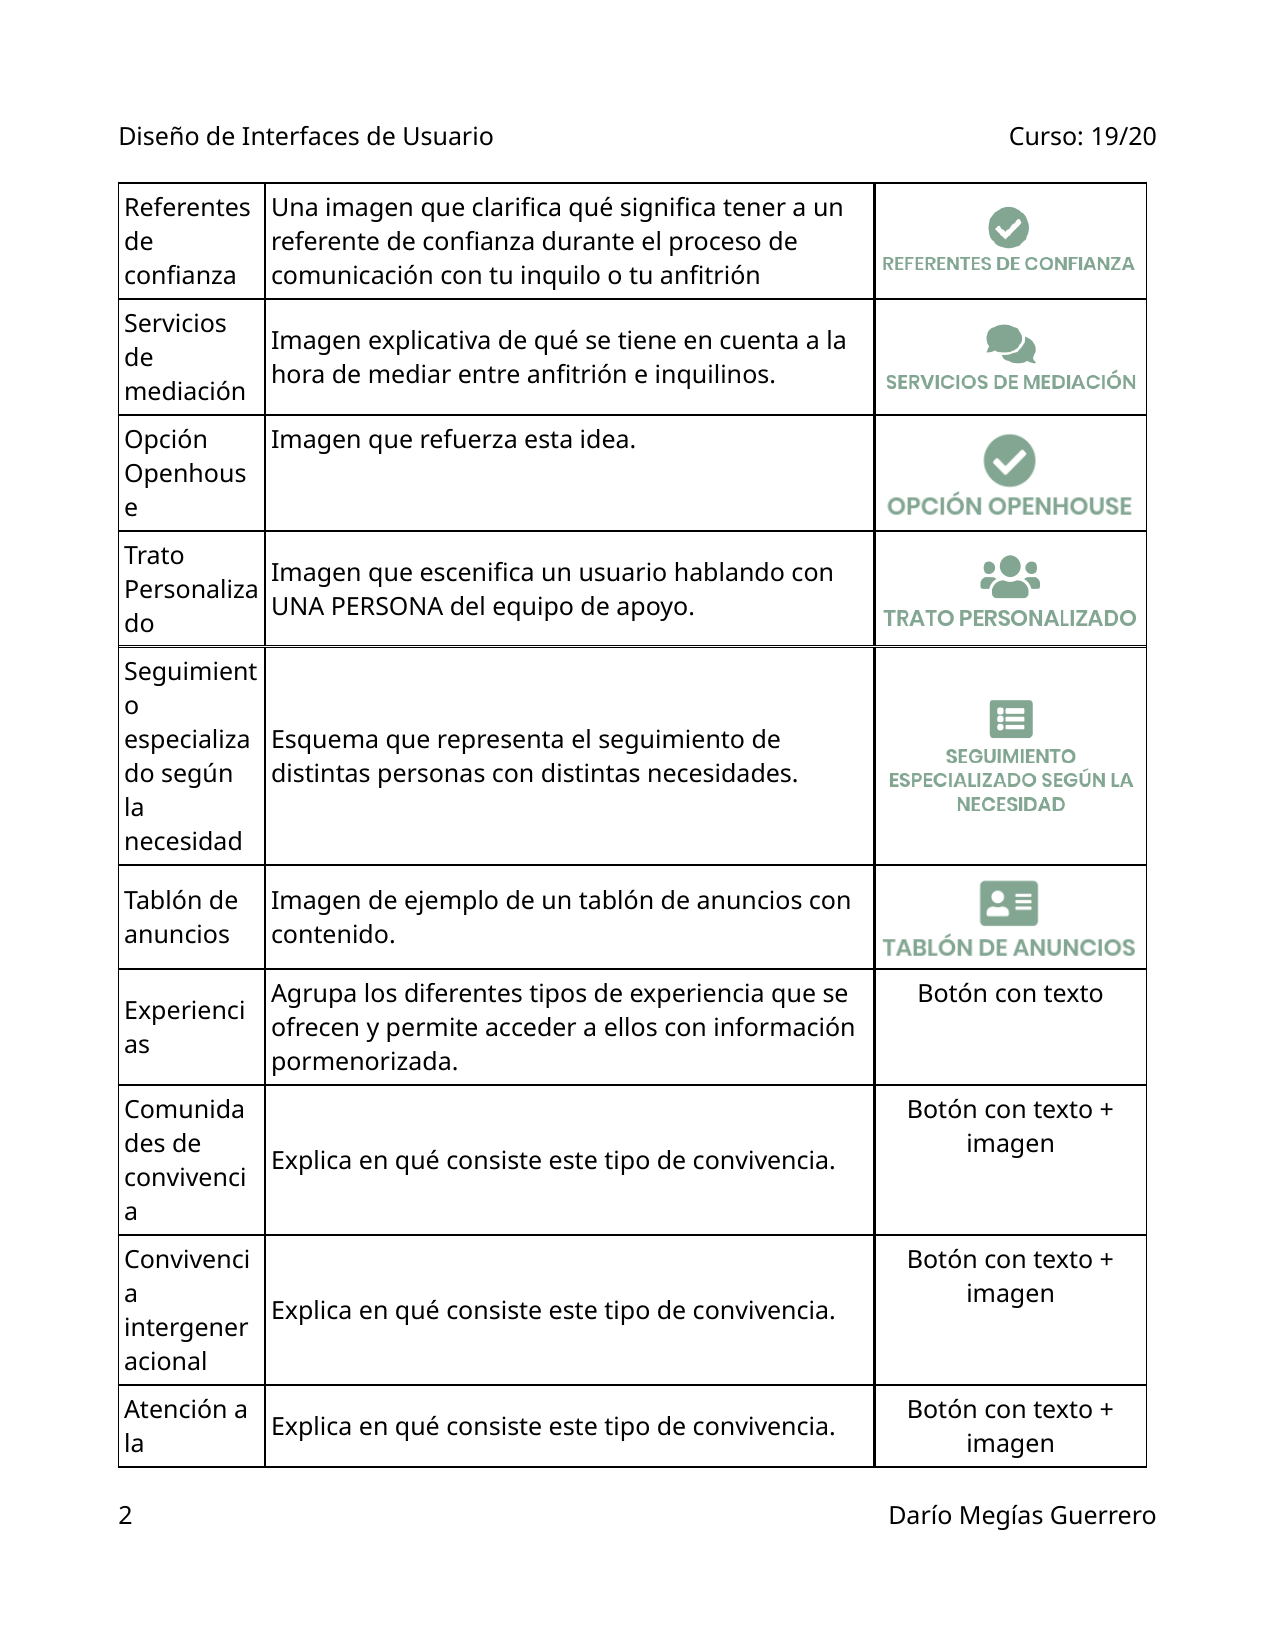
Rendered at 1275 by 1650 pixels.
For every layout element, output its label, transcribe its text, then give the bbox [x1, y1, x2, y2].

table_cell Referentes de confianza [119, 184, 264, 298]
table_cell [876, 866, 1146, 967]
table_cell [876, 184, 1146, 298]
table_cell Agrupa los diferentes tipos de experiencia que se ofrecen y permite acceder a ellos con información pormenorizada. [266, 970, 873, 1083]
table_cell [876, 300, 1146, 413]
table_cell Tablón de anuncios [119, 866, 264, 967]
table_cell Explica en qué consiste este tipo de convivencia. [266, 1236, 873, 1383]
table_cell Comunidades de convivencia [119, 1086, 264, 1233]
table_cell [876, 416, 1146, 529]
table_cell Una imagen que clarifica qué significa tener a un referente de confianza durante el proceso de comunicación con tu inquilo o tu anfitrión [266, 184, 873, 298]
table_cell Imagen que escenifica un usuario hablando con UNA PERSONA del equipo de apoyo. [266, 532, 873, 645]
table_cell Explica en qué consiste este tipo de convivencia. [266, 1086, 873, 1233]
table_cell Botón con texto [876, 970, 1146, 1083]
table_cell Opción Openhouse [119, 416, 264, 529]
table_cell Botón con texto + imagen [876, 1386, 1146, 1466]
table_cell Imagen que refuerza esta idea. [266, 416, 873, 529]
picture [880, 319, 1141, 394]
table_cell [876, 648, 1146, 863]
table_cell Imagen de ejemplo de un tablón de anuncios con contenido. [266, 866, 873, 967]
table_cell Explica en qué consiste este tipo de convivencia. [266, 1386, 873, 1466]
table_cell [876, 532, 1146, 645]
table_cell Imagen explicativa de qué se tiene en cuenta a la hora de mediar entre anfitrión e inquilinos. [266, 300, 873, 413]
table_cell Esquema que representa el seguimiento de distintas personas con distintas necesidades. [266, 648, 873, 863]
table_cell Seguimiento especializado según la necesidad [119, 648, 264, 863]
table_cell Experiencias [119, 970, 264, 1083]
picture [880, 201, 1141, 280]
picture [880, 694, 1141, 817]
picture [880, 546, 1141, 631]
table_cell Botón con texto + imagen [876, 1086, 1146, 1233]
picture [880, 428, 1141, 518]
table_cell Convivencia intergeneracional [119, 1236, 264, 1383]
table_cell Atención a la [119, 1386, 264, 1466]
table_cell Servicios de mediación [119, 300, 264, 413]
table_cell Botón con texto + imagen [876, 1236, 1146, 1383]
picture [880, 871, 1141, 962]
table_cell Trato Personalizado [119, 532, 264, 645]
